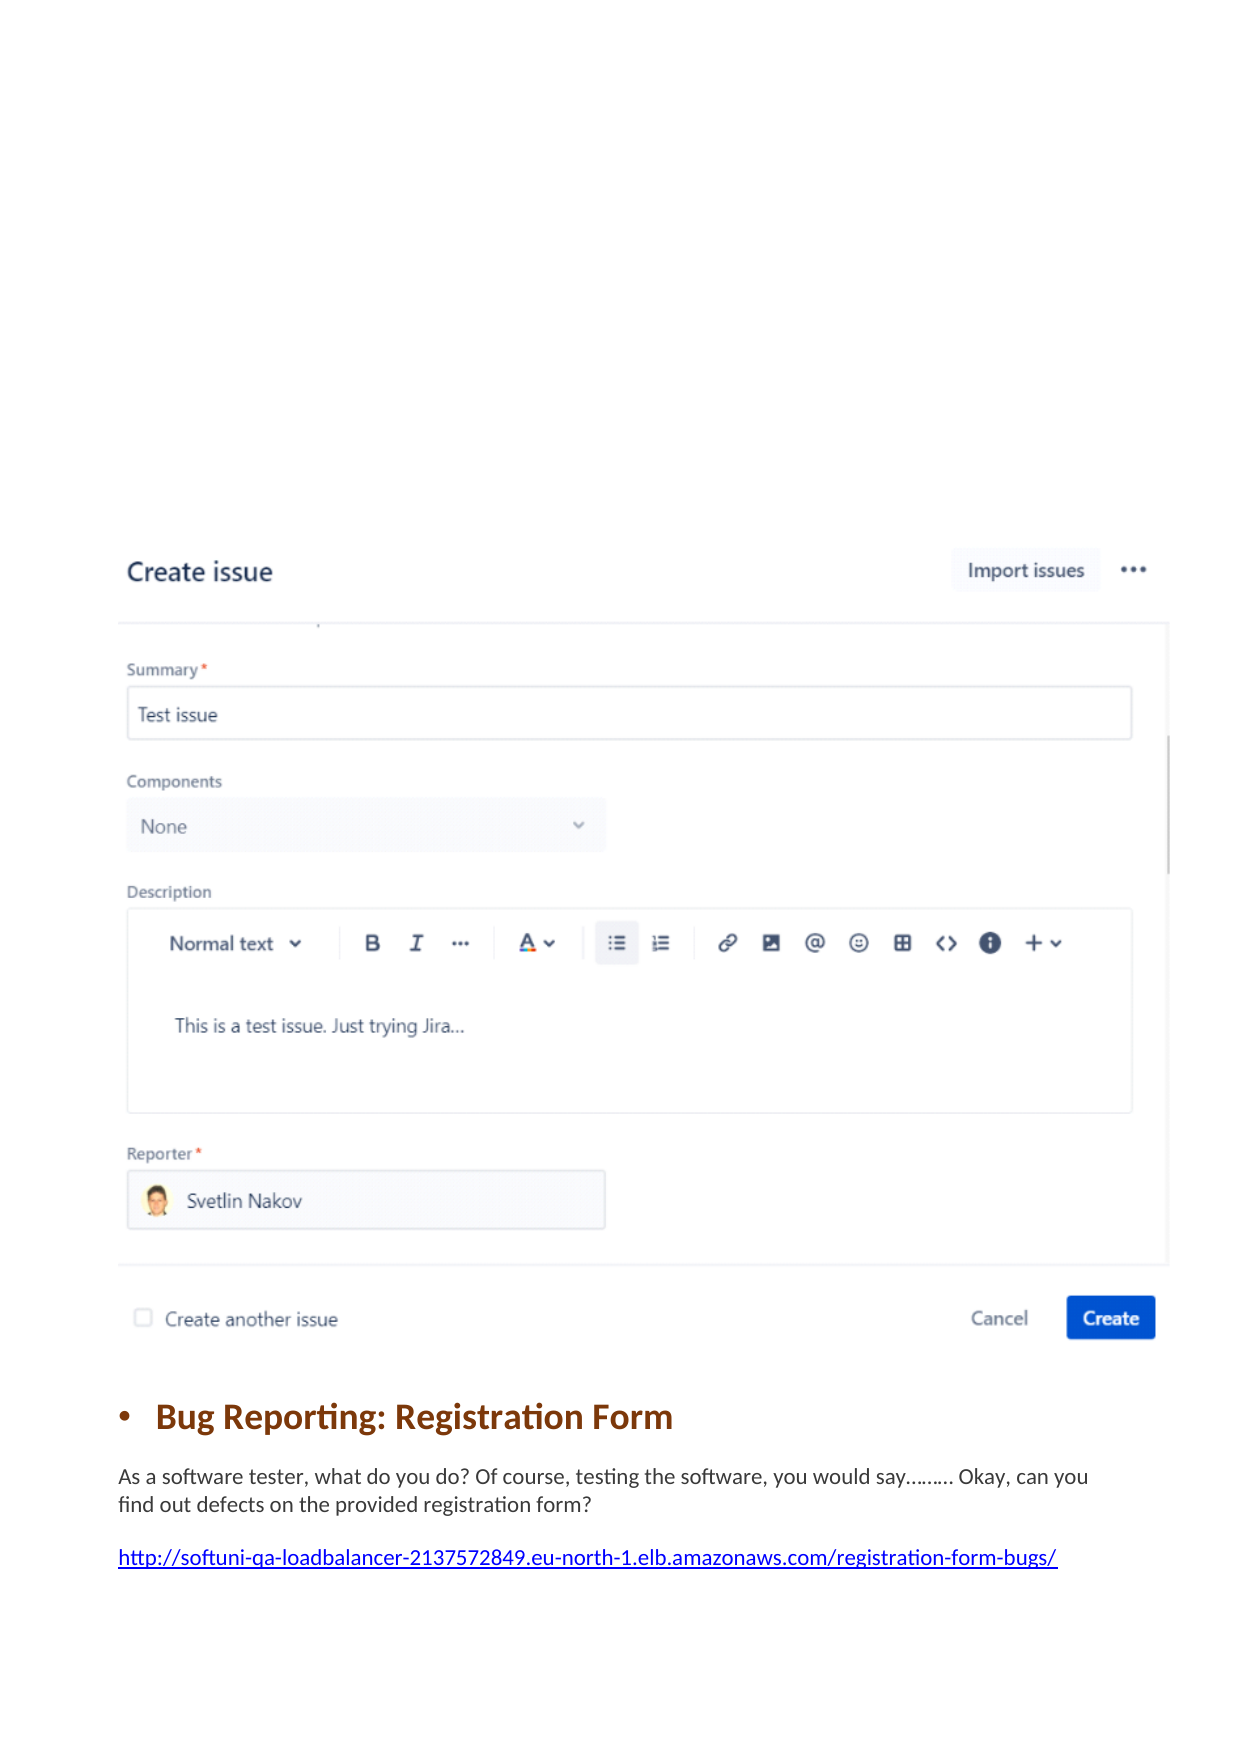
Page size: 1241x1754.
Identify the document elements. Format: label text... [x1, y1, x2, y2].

text As a software tester, what do you do? Of course, testing the software, you would say……… Okay, can you find out defects on the provided registration form? [118, 1462, 1122, 1518]
list Bug Reporting: Registration Form [118, 1393, 1122, 1439]
text http://softuni-qa-loadbalancer-2137572849.eu-north-1.elb.amazonaws.com/registration-form-bugs/ [118, 1543, 1122, 1571]
